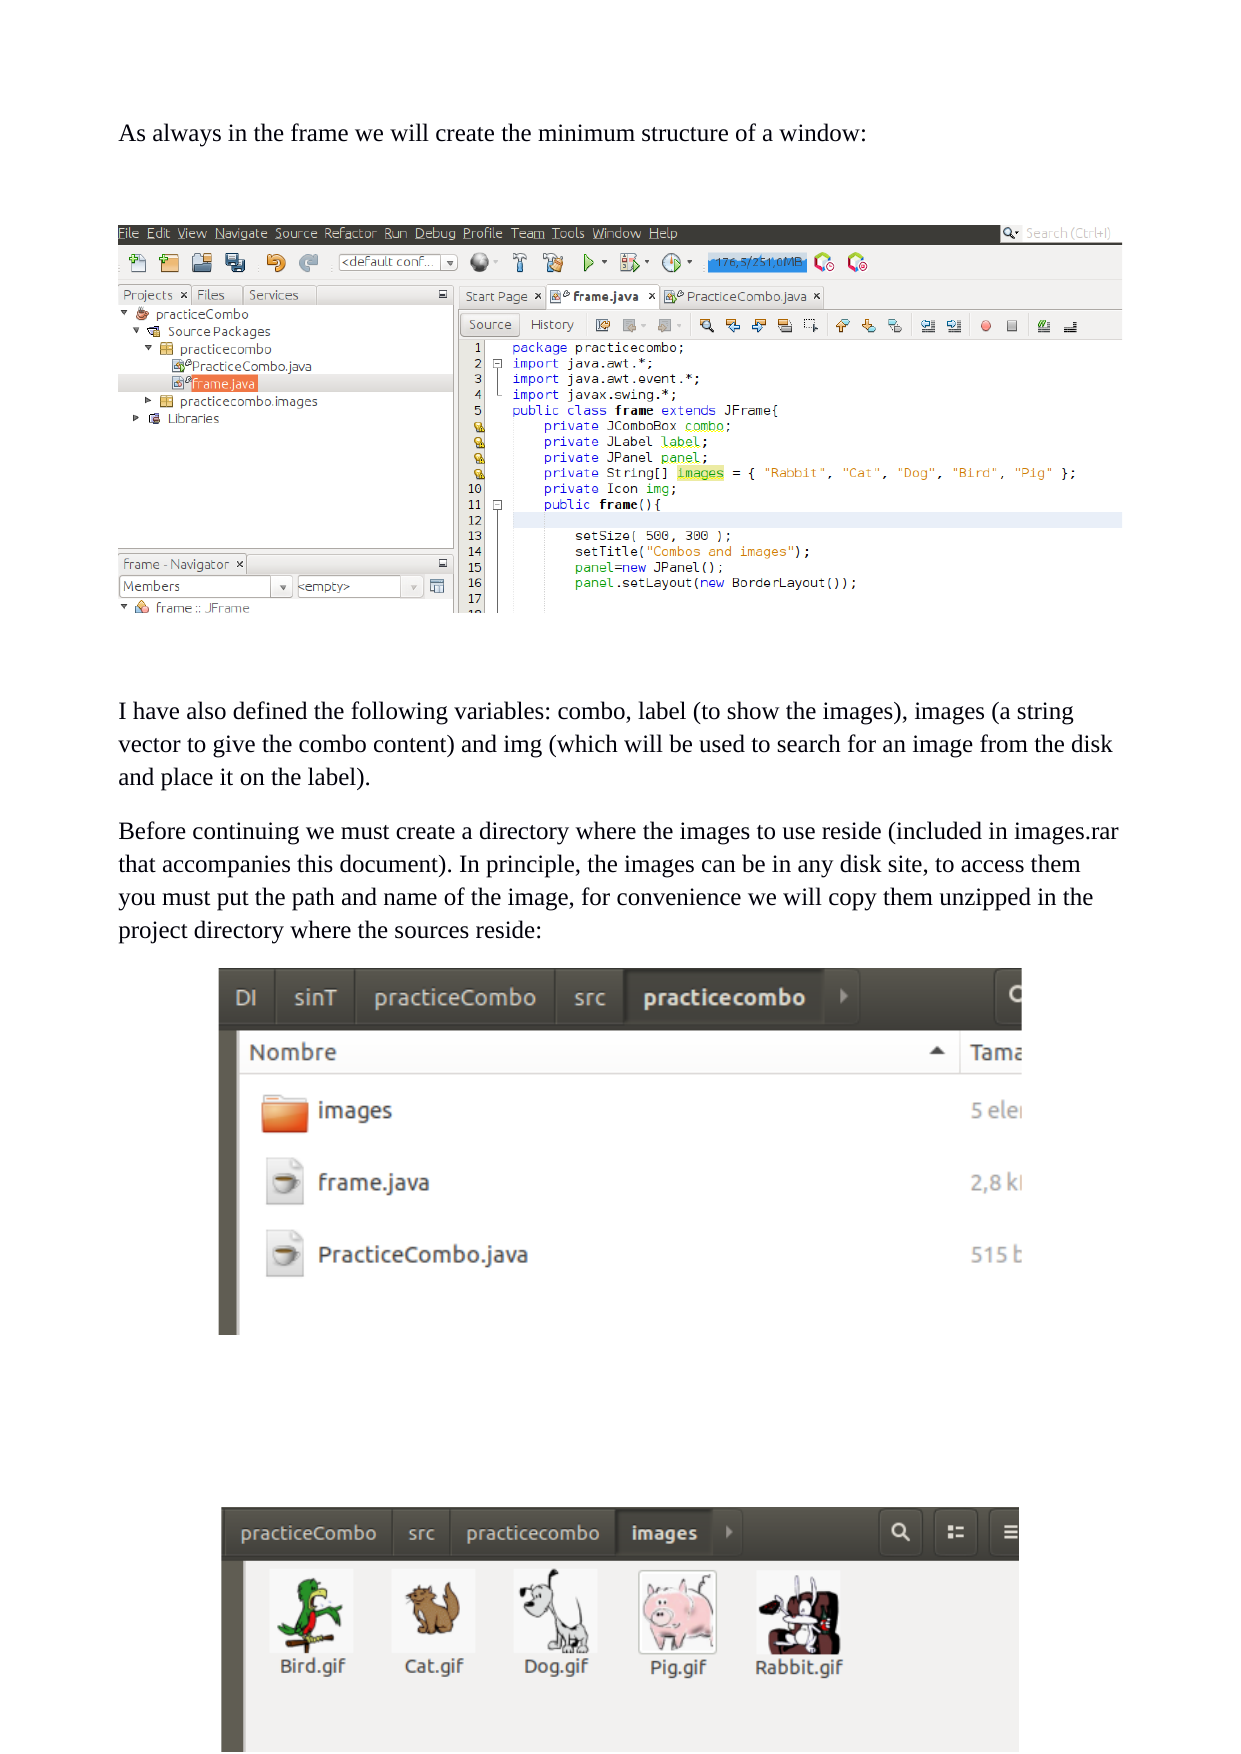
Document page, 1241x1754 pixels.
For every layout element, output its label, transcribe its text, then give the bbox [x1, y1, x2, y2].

text As always in the frame we will create the minimum structure of a window: [118, 118, 1122, 147]
picture [221, 1507, 1019, 1752]
text Before continuing we must create a directory where the images to use reside (included in images.rar that accompanies this document). In principle, the images can be in any disk site, to access them you must put the path and name of the image, for convenience we will copy them unzipped in the project directory where the sources reside: [118, 816, 1122, 943]
picture [218, 968, 1022, 1335]
picture [118, 225, 1123, 613]
text I have also defined the following variables: combo, label (to show the images), images (a string vector to give the combo content) and img (which will be used to search for an image from the disk and place it on the label). [118, 696, 1122, 791]
